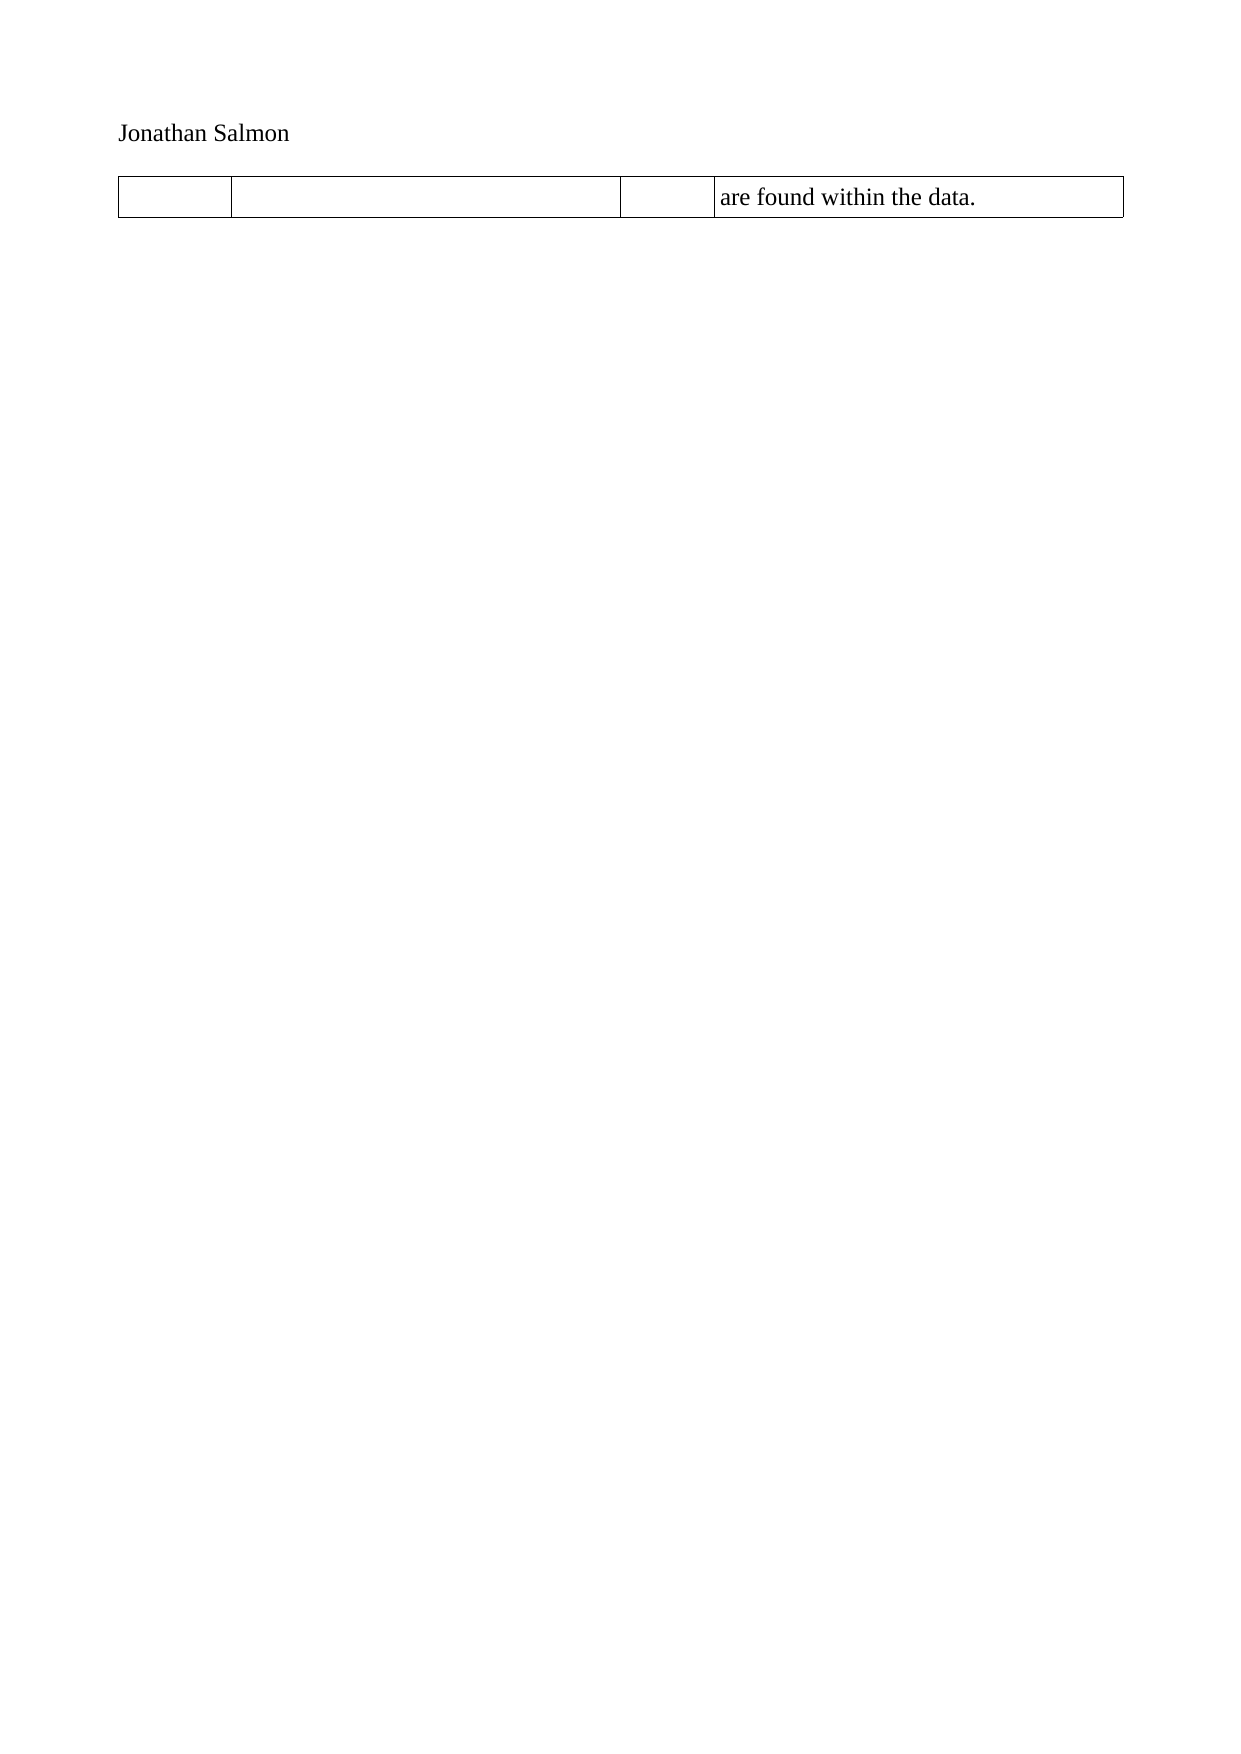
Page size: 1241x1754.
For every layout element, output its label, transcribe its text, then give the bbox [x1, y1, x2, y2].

table_cell [119, 177, 231, 217]
table_cell are found within the data. [715, 177, 1123, 217]
table_cell [621, 177, 714, 217]
table_cell [232, 177, 620, 217]
